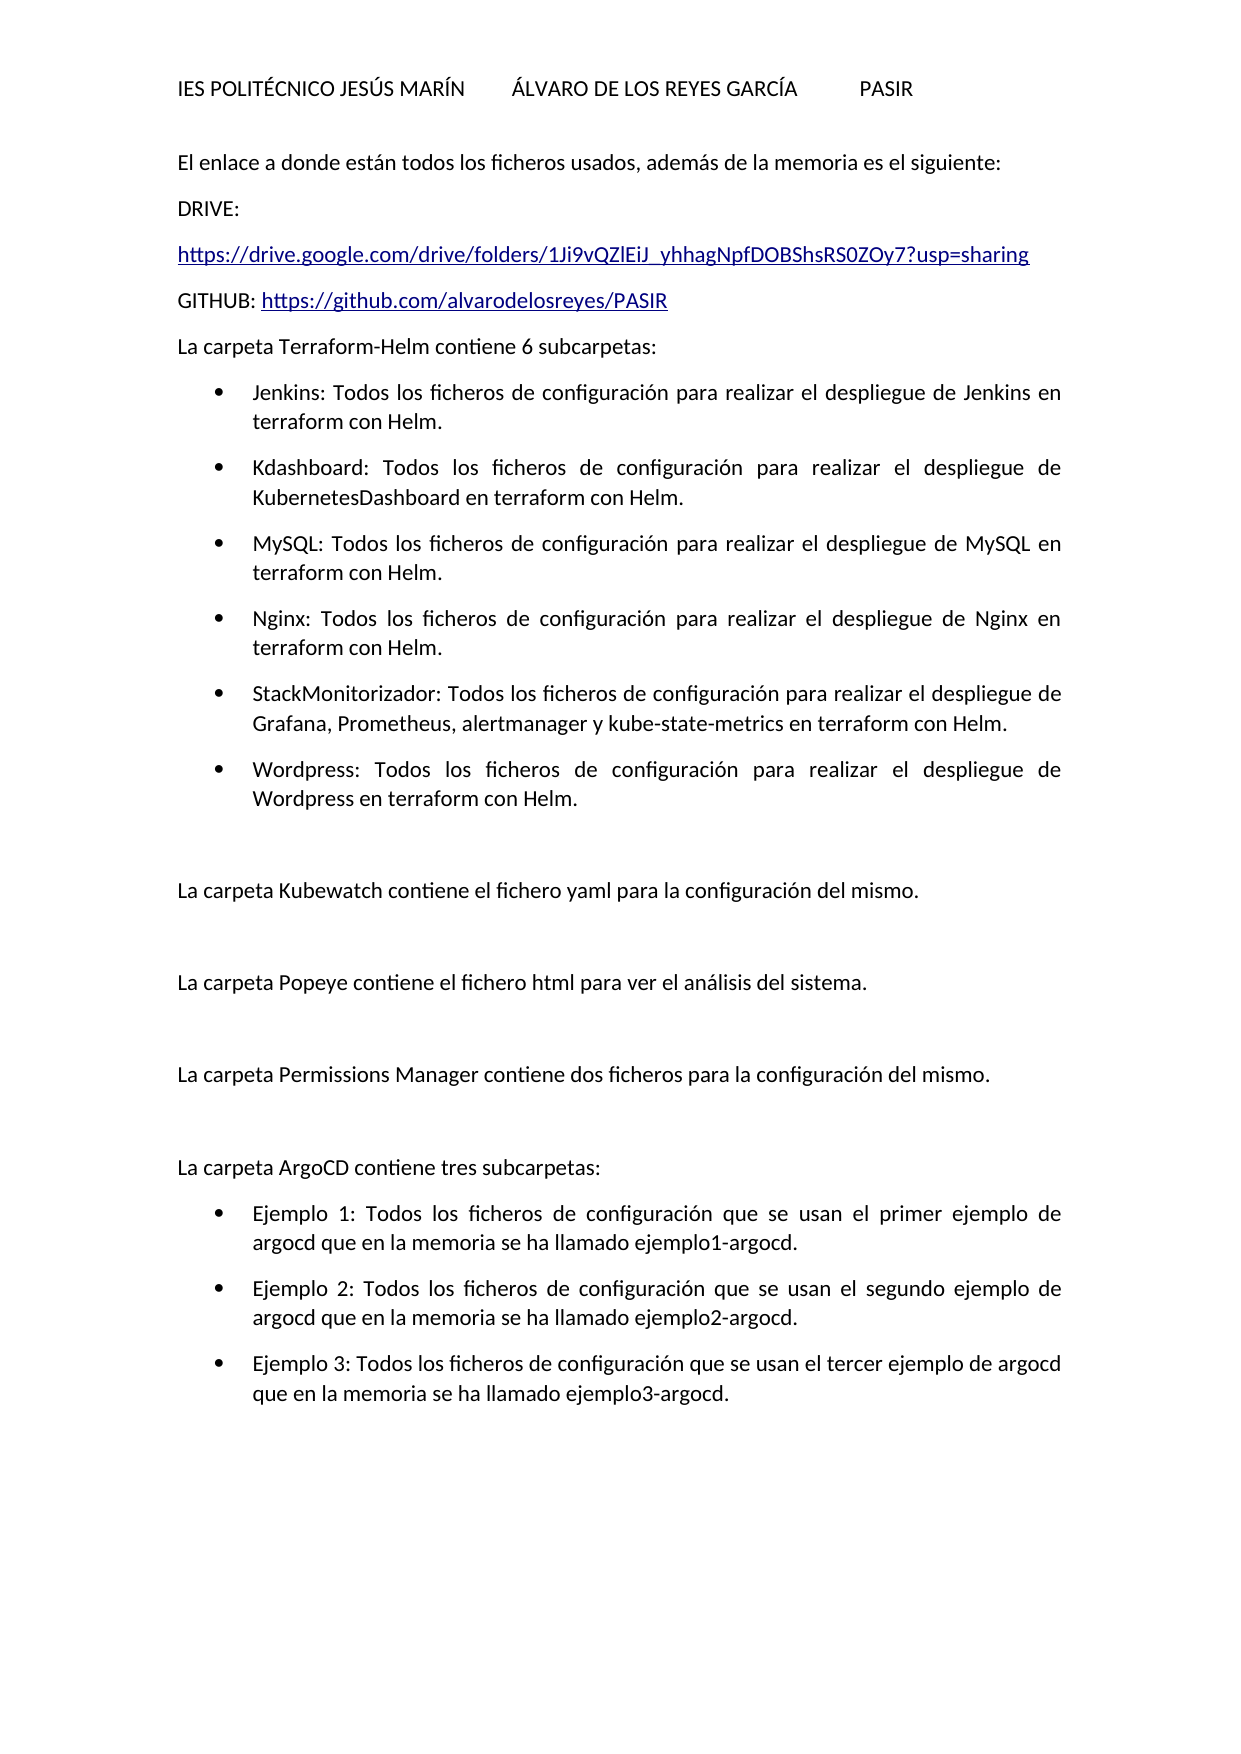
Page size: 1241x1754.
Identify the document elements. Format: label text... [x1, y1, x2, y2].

list Ejemplo 2: Todos los ficheros de configuración que se usan el segundo ejemplo de argocd que en la memoria se ha llamado ejemplo2-argocd. [215, 1274, 1063, 1331]
list La carpeta Popeye contiene el fichero html para ver el análisis del sistema. [177, 968, 1063, 996]
text El enlace a donde están todos los ficheros usados, además de la memoria es el siguiente: [177, 148, 1063, 176]
list MySQL: Todos los ficheros de configuración para realizar el despliegue de MySQL en terraform con Helm. [215, 529, 1063, 586]
text https://drive.google.com/drive/folders/1Ji9vQZlEiJ_yhhagNpfDOBShsRS0ZOy7?usp=sharing [177, 240, 1063, 268]
list La carpeta Kubewatch contiene el fichero yaml para la configuración del mismo. [177, 876, 1063, 904]
list La carpeta Permissions Manager contiene dos ficheros para la configuración del mismo. [177, 1061, 1063, 1088]
text La carpeta Terraform-Helm contiene 6 subcarpetas: [177, 332, 1063, 360]
list StackMonitorizador: Todos los ficheros de configuración para realizar el despliegue de Grafana, Prometheus, alertmanager y kube-state-metrics en terraform con Helm. [215, 679, 1063, 737]
list Kdashboard: Todos los ficheros de configuración para realizar el despliegue de KubernetesDashboard en terraform con Helm. [215, 453, 1063, 511]
list Wordpress: Todos los ficheros de configuración para realizar el despliegue de Wordpress en terraform con Helm. [215, 755, 1063, 812]
list Nginx: Todos los ficheros de configuración para realizar el despliegue de Nginx en terraform con Helm. [215, 604, 1063, 661]
list Ejemplo 1: Todos los ficheros de configuración que se usan el primer ejemplo de argocd que en la memoria se ha llamado ejemplo1-argocd. [215, 1199, 1063, 1256]
text GITHUB: https://github.com/alvarodelosreyes/PASIR [177, 286, 1063, 314]
list La carpeta ArgoCD contiene tres subcarpetas: [177, 1153, 1063, 1181]
list Ejemplo 3: Todos los ficheros de configuración que se usan el tercer ejemplo de argocd que en la memoria se ha llamado ejemplo3-argocd. [215, 1349, 1063, 1407]
list Jenkins: Todos los ficheros de configuración para realizar el despliegue de Jenkins en terraform con Helm. [215, 378, 1063, 435]
text DRIVE: [177, 194, 1063, 222]
